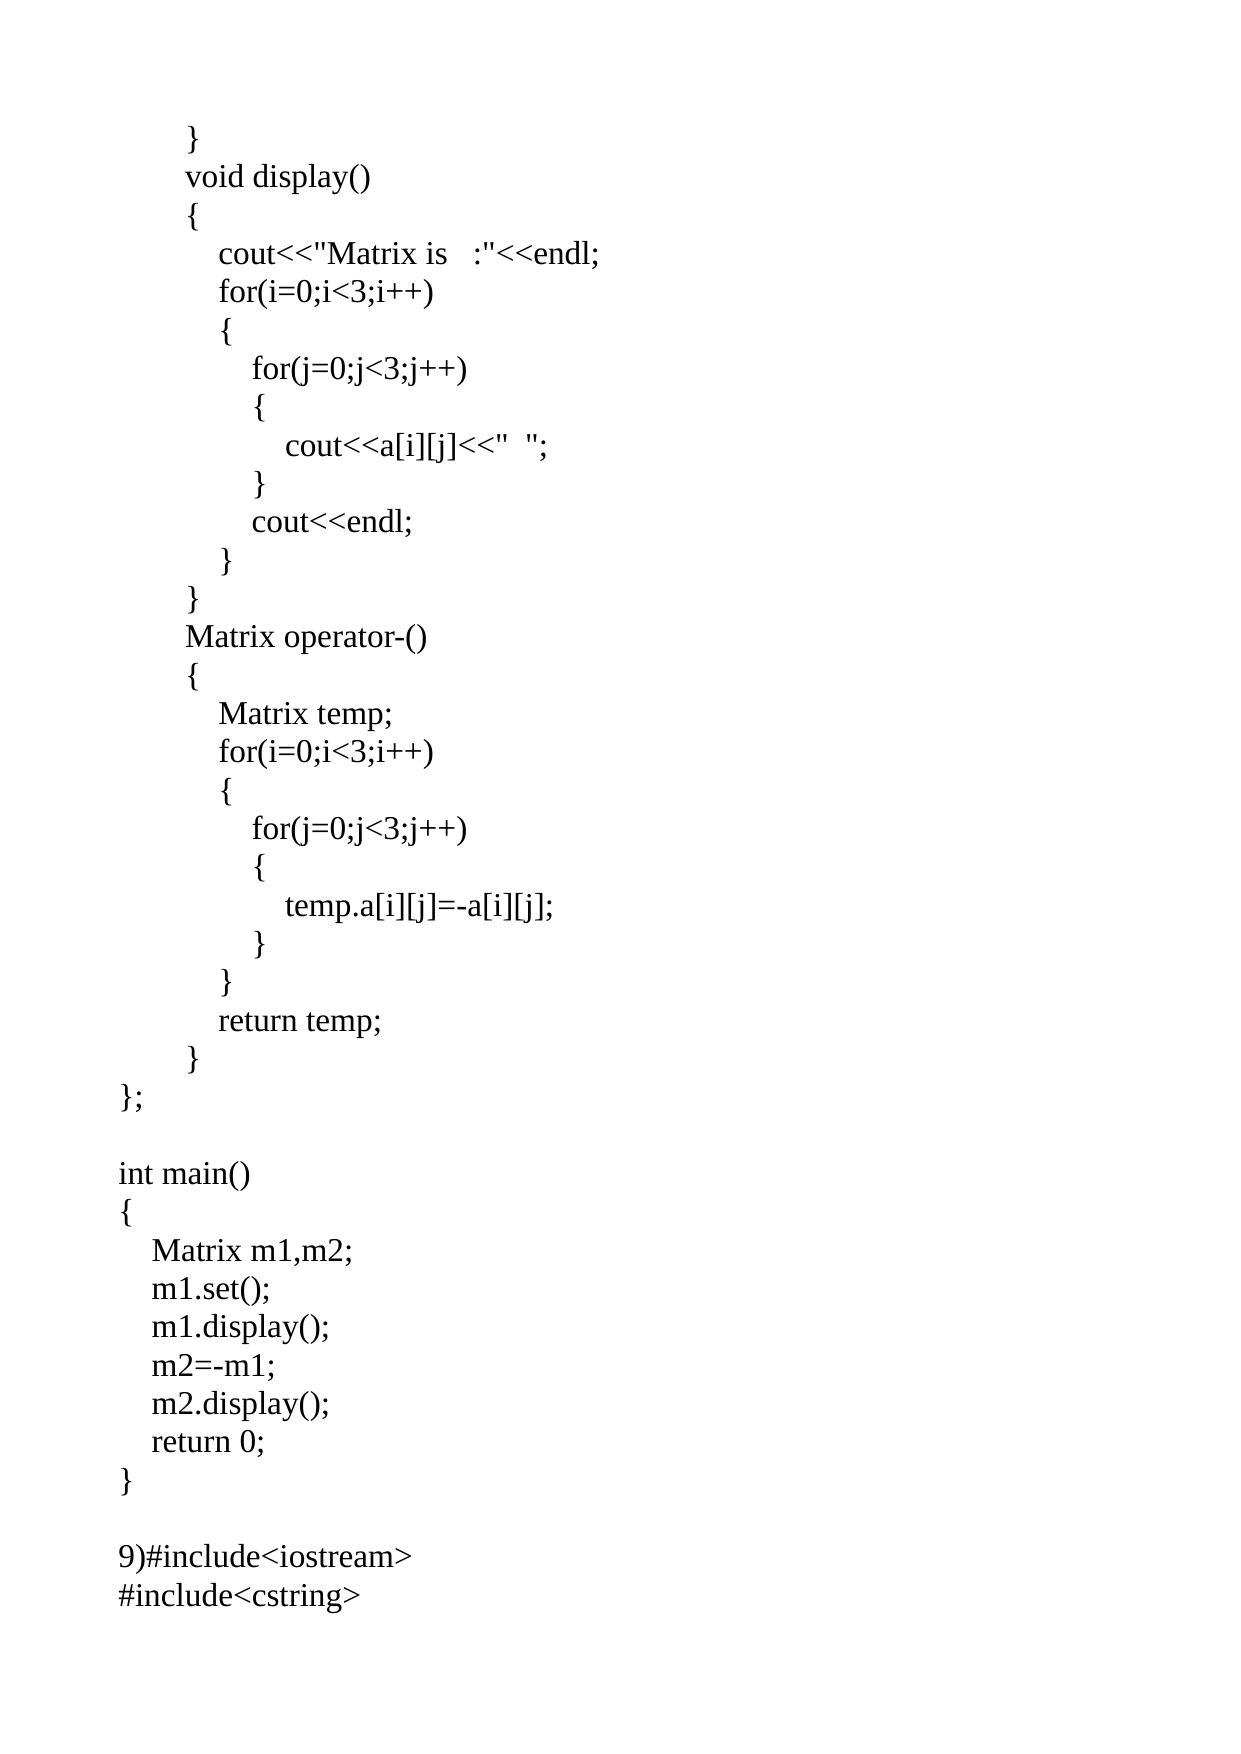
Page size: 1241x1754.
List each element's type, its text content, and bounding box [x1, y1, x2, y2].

text } [118, 961, 1122, 1000]
text } [118, 118, 1122, 156]
text for(j=0;j<3;j++) [118, 348, 1122, 386]
text m1.display(); [118, 1306, 1122, 1345]
text temp.a[i][j]=-a[i][j]; [118, 885, 1122, 923]
text m2=-m1; [118, 1345, 1122, 1383]
text } [118, 1460, 1122, 1498]
text { [118, 310, 1122, 348]
text int main() [118, 1153, 1122, 1191]
text { [118, 386, 1122, 425]
text #include<cstring> [118, 1575, 1122, 1613]
text m2.display(); [118, 1383, 1122, 1421]
text { [118, 846, 1122, 885]
text } [118, 923, 1122, 961]
text return temp; [118, 1000, 1122, 1038]
text for(i=0;i<3;i++) [118, 271, 1122, 310]
text for(i=0;i<3;i++) [118, 731, 1122, 770]
text } [118, 578, 1122, 616]
text Matrix m1,m2; [118, 1230, 1122, 1268]
text } [118, 1038, 1122, 1076]
text Matrix temp; [118, 693, 1122, 731]
text for(j=0;j<3;j++) [118, 808, 1122, 846]
text }; [118, 1076, 1122, 1115]
text { [118, 770, 1122, 808]
text cout<<"Matrix is :"<<endl; [118, 233, 1122, 271]
text cout<<endl; [118, 501, 1122, 540]
text return 0; [118, 1421, 1122, 1460]
text 9)#include<iostream> [118, 1536, 1122, 1575]
text } [118, 540, 1122, 578]
text { [118, 655, 1122, 693]
text { [118, 195, 1122, 233]
text void display() [118, 156, 1122, 195]
text Matrix operator-() [118, 616, 1122, 655]
text m1.set(); [118, 1268, 1122, 1306]
text { [118, 1191, 1122, 1230]
text } [118, 463, 1122, 501]
text cout<<a[i][j]<<" "; [118, 425, 1122, 463]
